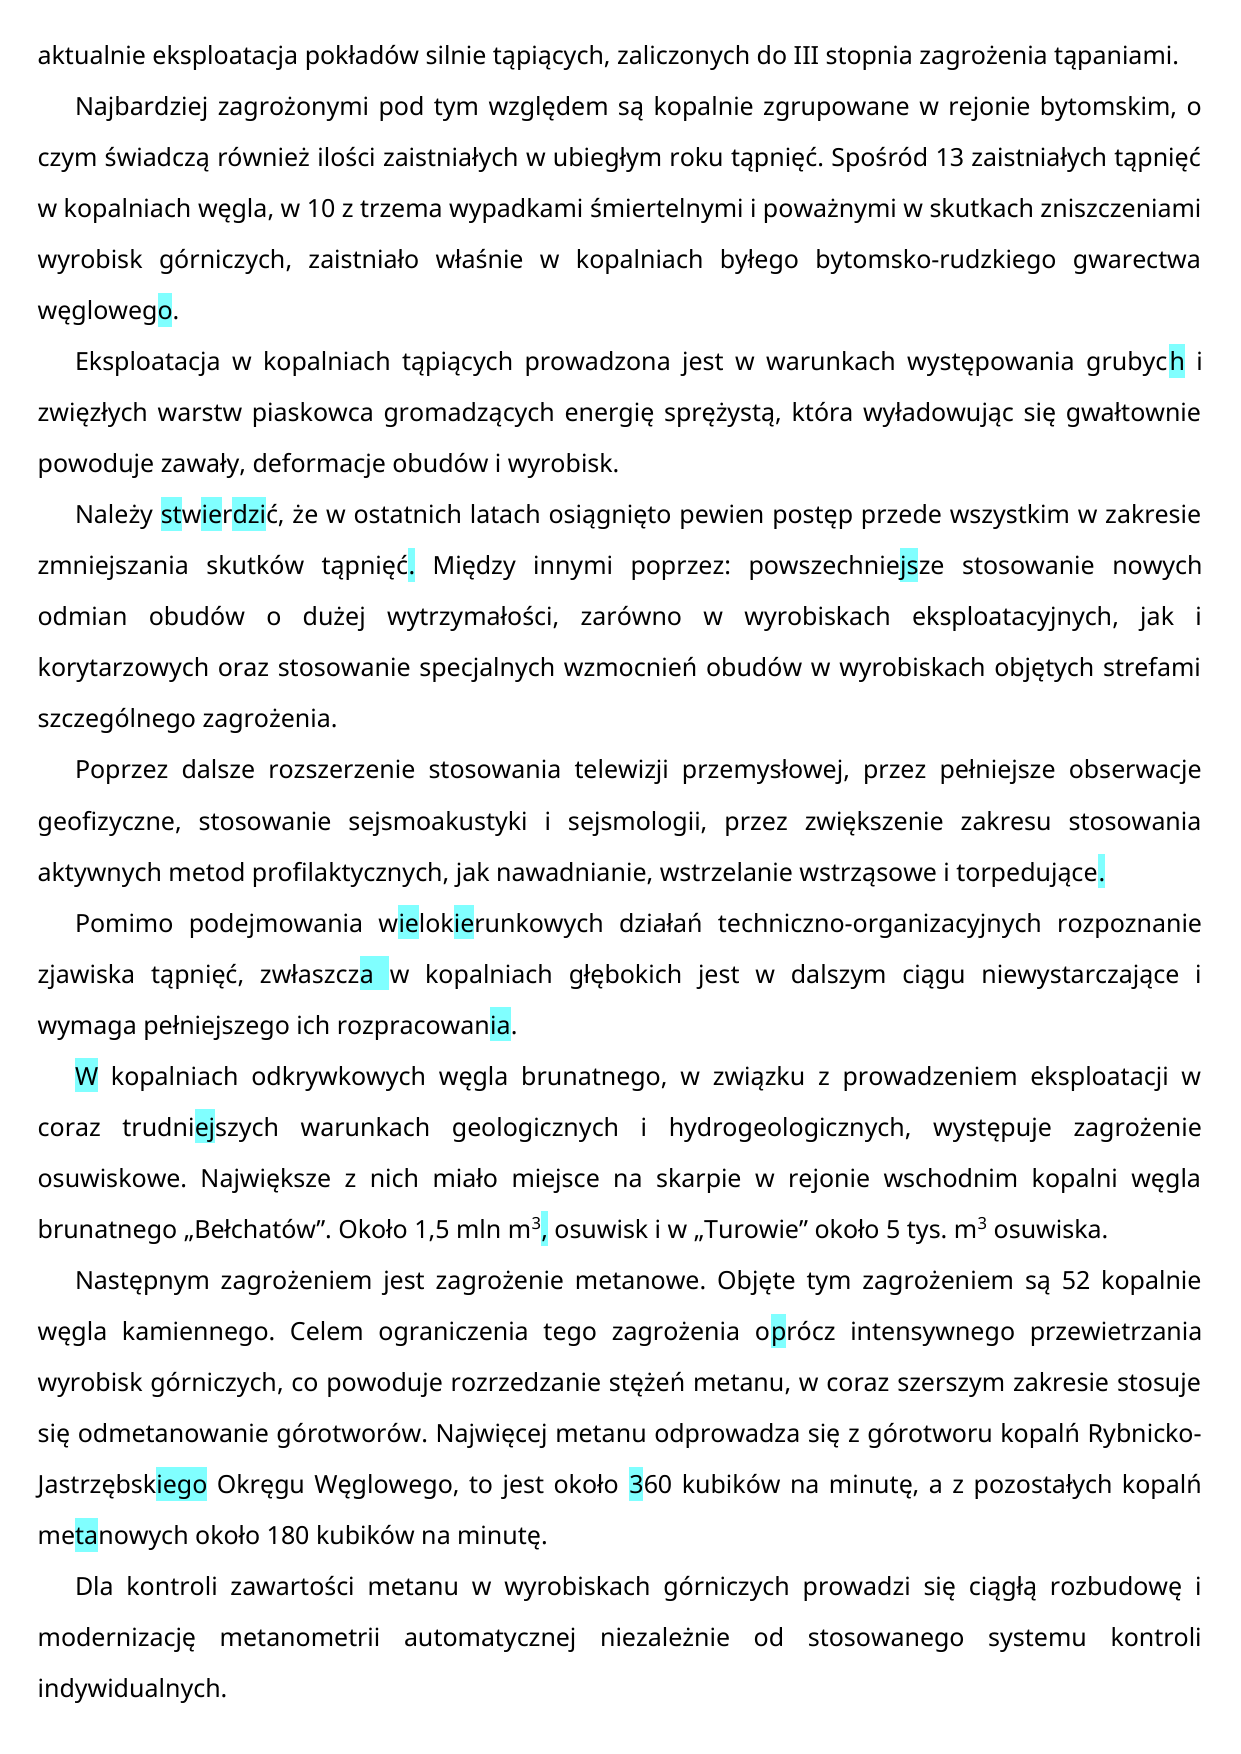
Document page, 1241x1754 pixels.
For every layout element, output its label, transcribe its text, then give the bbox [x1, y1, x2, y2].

text Pomimo podejmowania wielokierunkowych działań techniczno-organizacyjnych rozpoznanie zjawiska tąpnięć, zwłaszcza w kopalniach głębokich jest w dalszym ciągu niewystarczające i wymaga pełniejszego ich rozpracowania. [37, 905, 1203, 1041]
text Najbardziej zagrożonymi pod tym względem są kopalnie zgrupowane w rejonie bytomskim, o czym świadczą również ilości zaistniałych w ubiegłym roku tąpnięć. Spośród 13 zaistniałych tąpnięć w kopalniach węgla, w 10 z trzema wypadkami śmiertelnymi i poważnymi w skutkach zniszczeniami wyrobisk górniczych, zaistniało właśnie w kopalniach byłego bytomsko-rudzkiego gwarectwa węglowego. [37, 88, 1203, 327]
text Eksploatacja w kopalniach tąpiących prowadzona jest w warunkach występowania grubych i zwięzłych warstw piaskowca gromadzących energię sprężystą, która wyładowując się gwałtownie powoduje zawały, deformacje obudów i wyrobisk. [37, 344, 1203, 480]
text Należy stwierdzić, że w ostatnich latach osiągnięto pewien postęp przede wszystkim w zakresie zmniejszania skutków tąpnięć. Między innymi poprzez: powszechniejsze stosowanie nowych odmian obudów o dużej wytrzymałości, zarówno w wyrobiskach eksploatacyjnych, jak i korytarzowych oraz stosowanie specjalnych wzmocnień obudów w wyrobiskach objętych strefami szczególnego zagrożenia. [37, 497, 1203, 735]
text Poprzez dalsze rozszerzenie stosowania telewizji przemysłowej, przez pełniejsze obserwacje geofizyczne, stosowanie sejsmoakustyki i sejsmologii, przez zwiększenie zakresu stosowania aktywnych metod profilaktycznych, jak nawadnianie, wstrzelanie wstrząsowe i torpedujące. [37, 752, 1203, 888]
text W kopalniach odkrywkowych węgla brunatnego, w związku z prowadzeniem eksploatacji w coraz trudniejszych warunkach geologicznych i hydrogeologicznych, występuje zagrożenie osuwiskowe. Największe z nich miało miejsce na skarpie w rejonie wschodnim kopalni węgla brunatnego „Bełchatów”. Około 1,5 mln m3, osuwisk i w „Turowie” około 5 tys. m3 osuwiska. [37, 1058, 1203, 1246]
text Dla kontroli zawartości metanu w wyrobiskach górniczych prowadzi się ciągłą rozbudowę i modernizację metanometrii automatycznej niezależnie od stosowanego systemu kontroli indywidualnych. [37, 1569, 1203, 1705]
text Następnym zagrożeniem jest zagrożenie metanowe. Objęte tym zagrożeniem są 52 kopalnie węgla kamiennego. Celem ograniczenia tego zagrożenia oprócz intensywnego przewietrzania wyrobisk górniczych, co powoduje rozrzedzanie stężeń metanu, w coraz szerszym zakresie stosuje się odmetanowanie górotworów. Najwięcej metanu odprowadza się z górotworu kopalń Rybnicko-Jastrzębskiego Okręgu Węglowego, to jest około 360 kubików na minutę, a z pozostałych kopalń metanowych około 180 kubików na minutę. [37, 1262, 1203, 1552]
text aktualnie eksploatacja pokładów silnie tąpiących, zaliczonych do III stopnia zagrożenia tąpaniami. [37, 37, 1203, 72]
